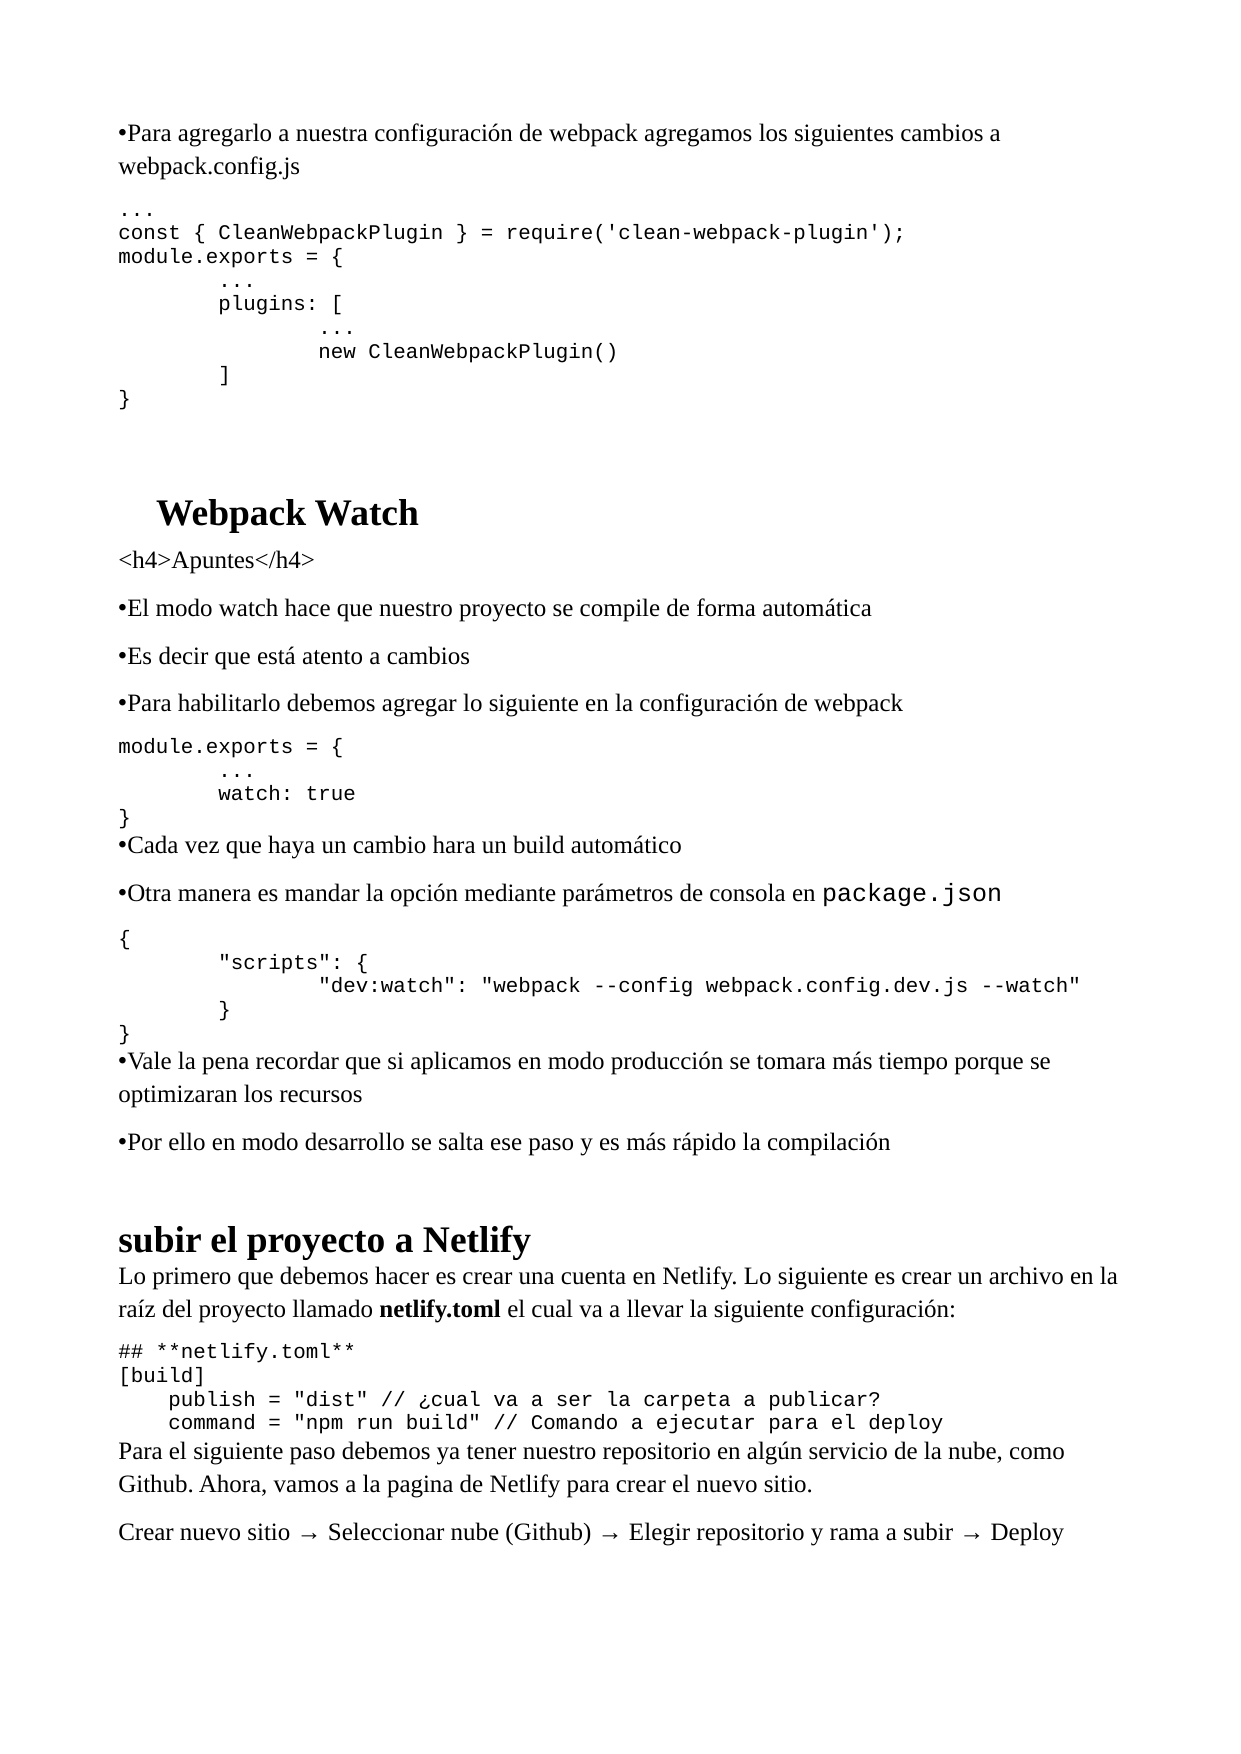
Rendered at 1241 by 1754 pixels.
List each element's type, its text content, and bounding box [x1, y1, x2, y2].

text ... [118, 759, 1122, 783]
text ... [118, 199, 1122, 222]
text ## **netlify.toml** [118, 1341, 1122, 1365]
list Otra manera es mandar la opción mediante parámetros de consola en package.json [118, 878, 1122, 909]
text Crear nuevo sitio → Seleccionar nube (Github) → Elegir repositorio y rama a subir → Deploy [118, 1517, 1122, 1545]
list Para agregarlo a nuestra configuración de webpack agregamos los siguientes cambios a webpack.config.js [118, 118, 1122, 180]
text ] [118, 364, 1122, 388]
text const { CleanWebpackPlugin } = require('clean-webpack-plugin'); [118, 222, 1122, 246]
text } [118, 1023, 1122, 1046]
text ... [118, 317, 1122, 341]
text command = "npm run build" // Comando a ejecutar para el deploy [118, 1412, 1122, 1436]
list El modo watch hace que nuestro proyecto se compile de forma automática [118, 593, 1122, 622]
text subir el proyecto a Netlify [118, 1218, 1122, 1261]
text watch: true [118, 783, 1122, 807]
text "dev:watch": "webpack --config webpack.config.dev.js --watch" [118, 975, 1122, 999]
text module.exports = { [118, 736, 1122, 759]
text } [118, 807, 1122, 831]
list Para habilitarlo debemos agregar lo siguiente en la configuración de webpack [118, 688, 1122, 717]
text Para el siguiente paso debemos ya tener nuestro repositorio en algún servicio de la nube, como Github. Ahora, vamos a la pagina de Netlify para crear el nuevo sitio. [118, 1436, 1122, 1498]
text { [118, 928, 1122, 952]
list Es decir que está atento a cambios [118, 641, 1122, 669]
text publish = "dist" // ¿cual va a ser la carpeta a publicar? [118, 1389, 1122, 1412]
text plugins: [ [118, 293, 1122, 317]
text ... [118, 270, 1122, 293]
list Por ello en modo desarrollo se salta ese paso y es más rápido la compilación [118, 1127, 1122, 1156]
text module.exports = { [118, 246, 1122, 270]
text [build] [118, 1365, 1122, 1389]
subtitle 👀 Webpack Watch [118, 490, 1122, 533]
text new CleanWebpackPlugin() [118, 341, 1122, 364]
text } [118, 999, 1122, 1023]
text Lo primero que debemos hacer es crear una cuenta en Netlify. Lo siguiente es crear un archivo en la raíz del proyecto llamado netlify.toml el cual va a llevar la siguiente configuración: [118, 1261, 1122, 1323]
list Vale la pena recordar que si aplicamos en modo producción se tomara más tiempo porque se optimizaran los recursos [118, 1046, 1122, 1108]
list Cada vez que haya un cambio hara un build automático [118, 831, 1122, 859]
text } [118, 388, 1122, 412]
text <h4>Apuntes</h4> [118, 546, 1122, 574]
text "scripts": { [118, 952, 1122, 975]
